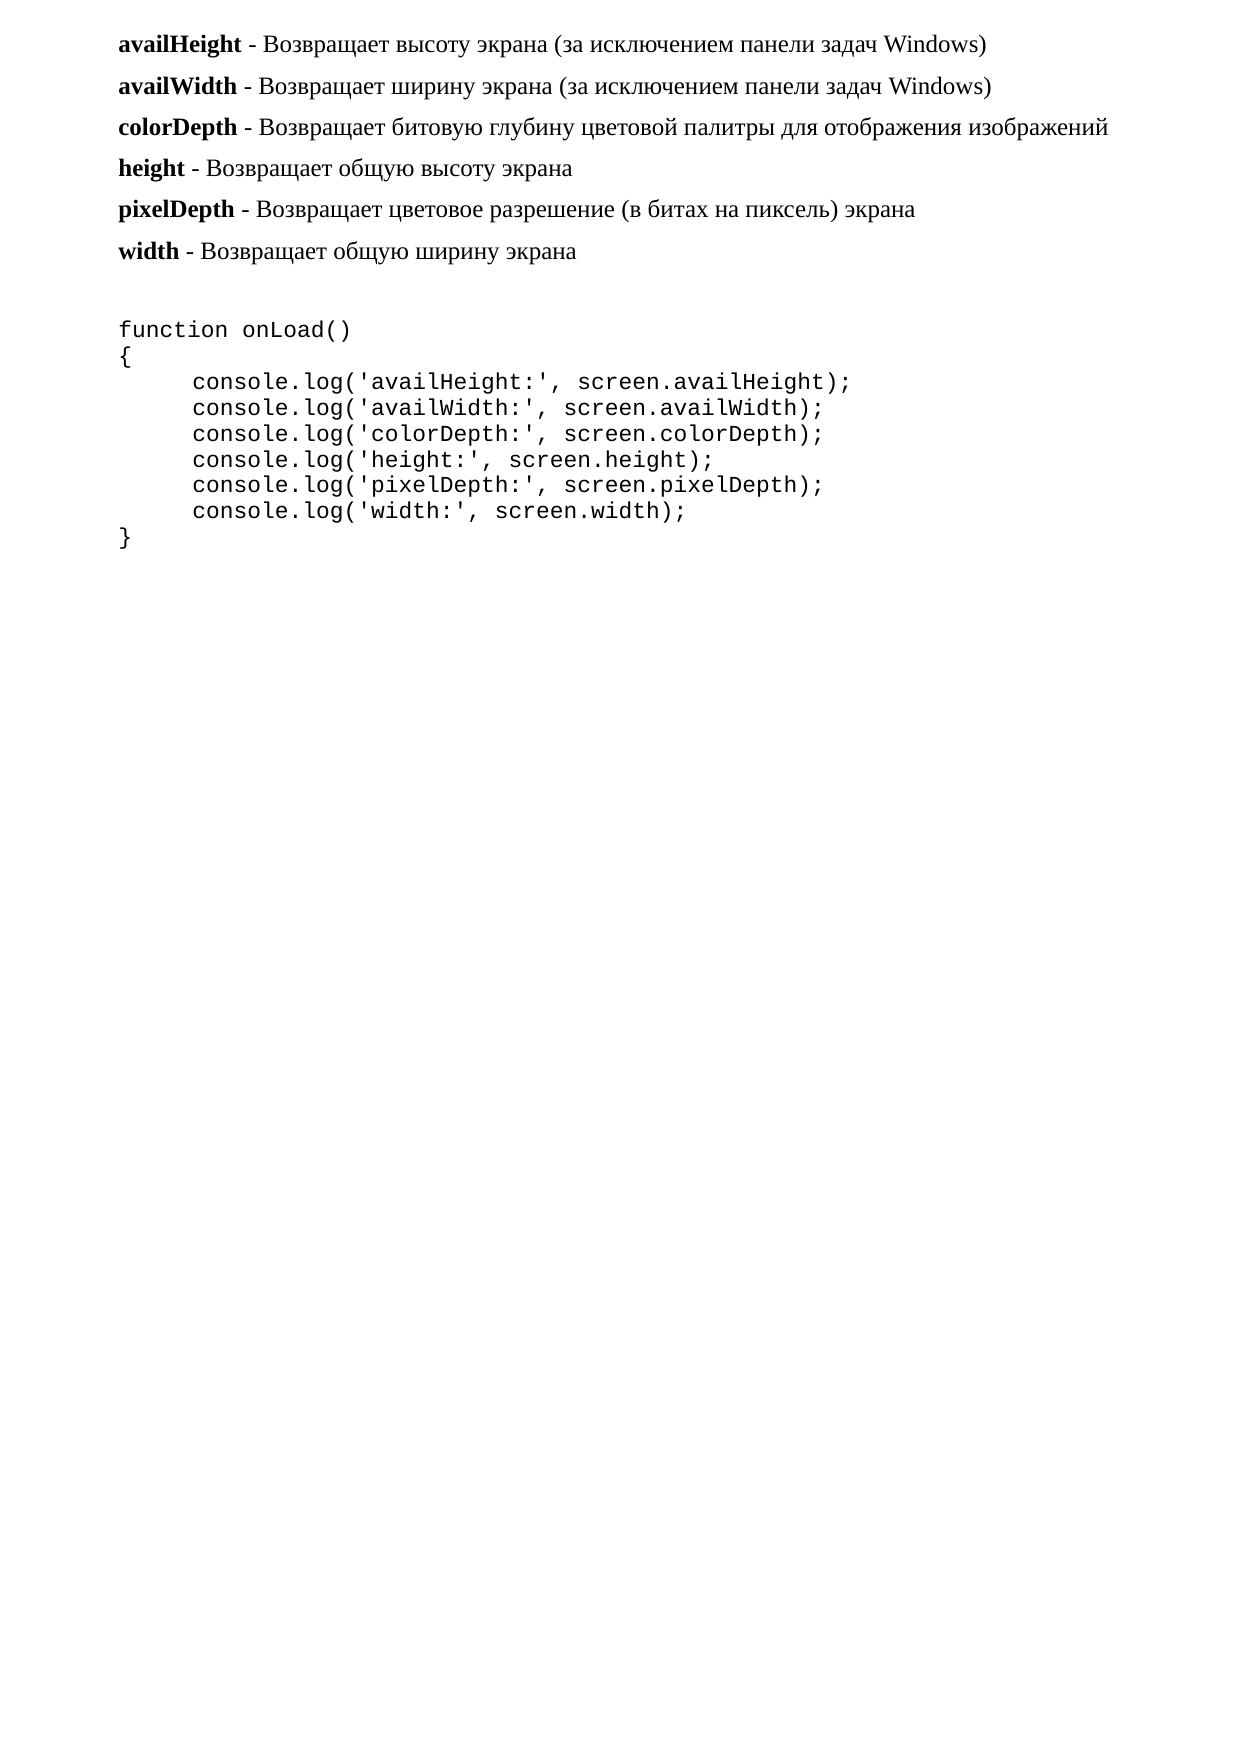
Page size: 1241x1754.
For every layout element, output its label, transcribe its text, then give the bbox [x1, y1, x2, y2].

text availWidth - Возвращает ширину экрана (за исключением панели задач Windows) [118, 71, 1211, 99]
text pixelDepth - Возвращает цветовое разрешение (в битах на пиксель) экрана [118, 194, 1211, 223]
text function onLoad() { console.log('availHeight:', screen.availHeight); console.log('availWidth:', screen.availWidth); console.log('colorDepth:', screen.colorDepth); console.log('height:', screen.height); console.log('pixelDepth:', screen.pixelDepth); console.log('width:', screen.width); } [118, 318, 1211, 552]
text colorDepth - Возвращает битовую глубину цветовой палитры для отображения изображений [118, 112, 1211, 141]
text width - Возвращает общую ширину экрана [118, 236, 1211, 264]
text availHeight - Возвращает высоту экрана (за исключением панели задач Windows) [118, 29, 1211, 58]
text height - Возвращает общую высоту экрана [118, 153, 1211, 182]
